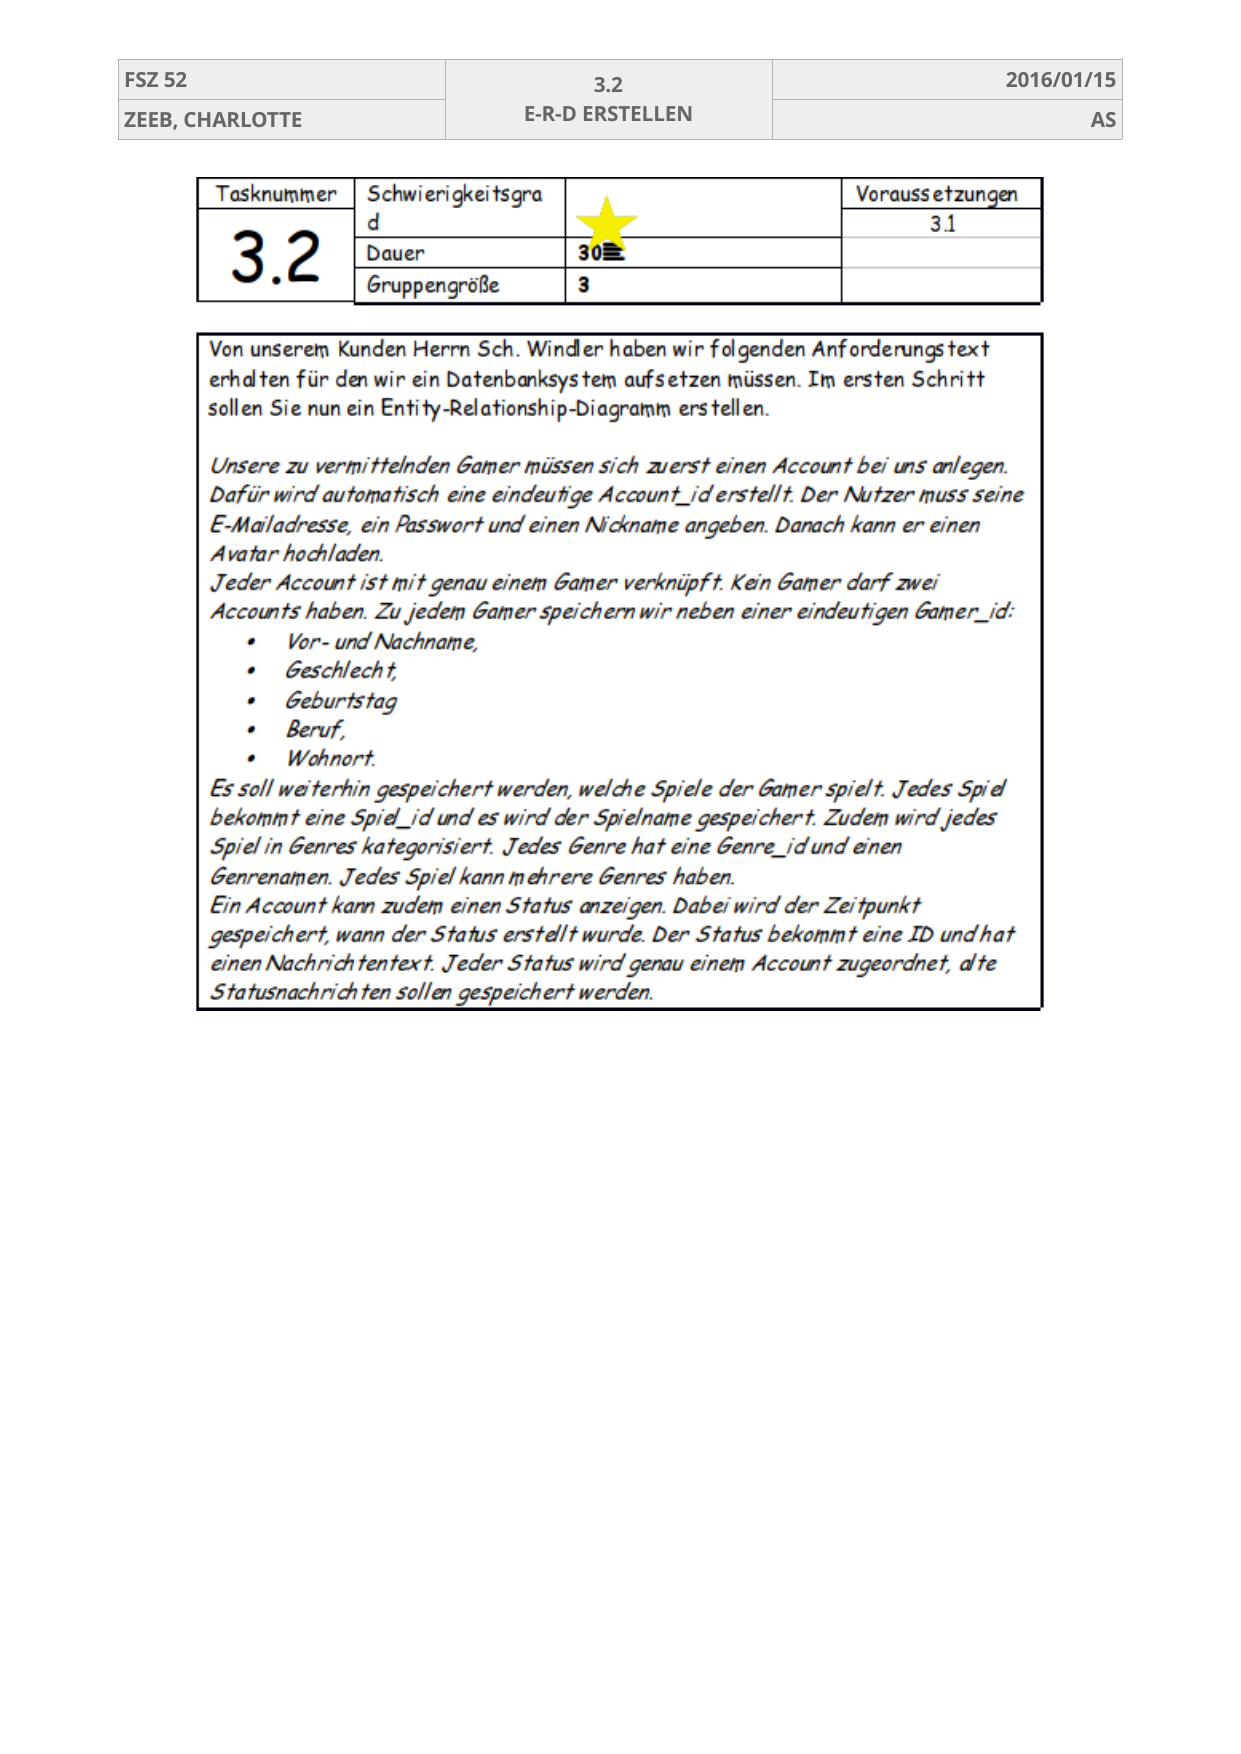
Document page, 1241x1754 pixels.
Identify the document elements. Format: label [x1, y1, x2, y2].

picture [196, 177, 1044, 1011]
